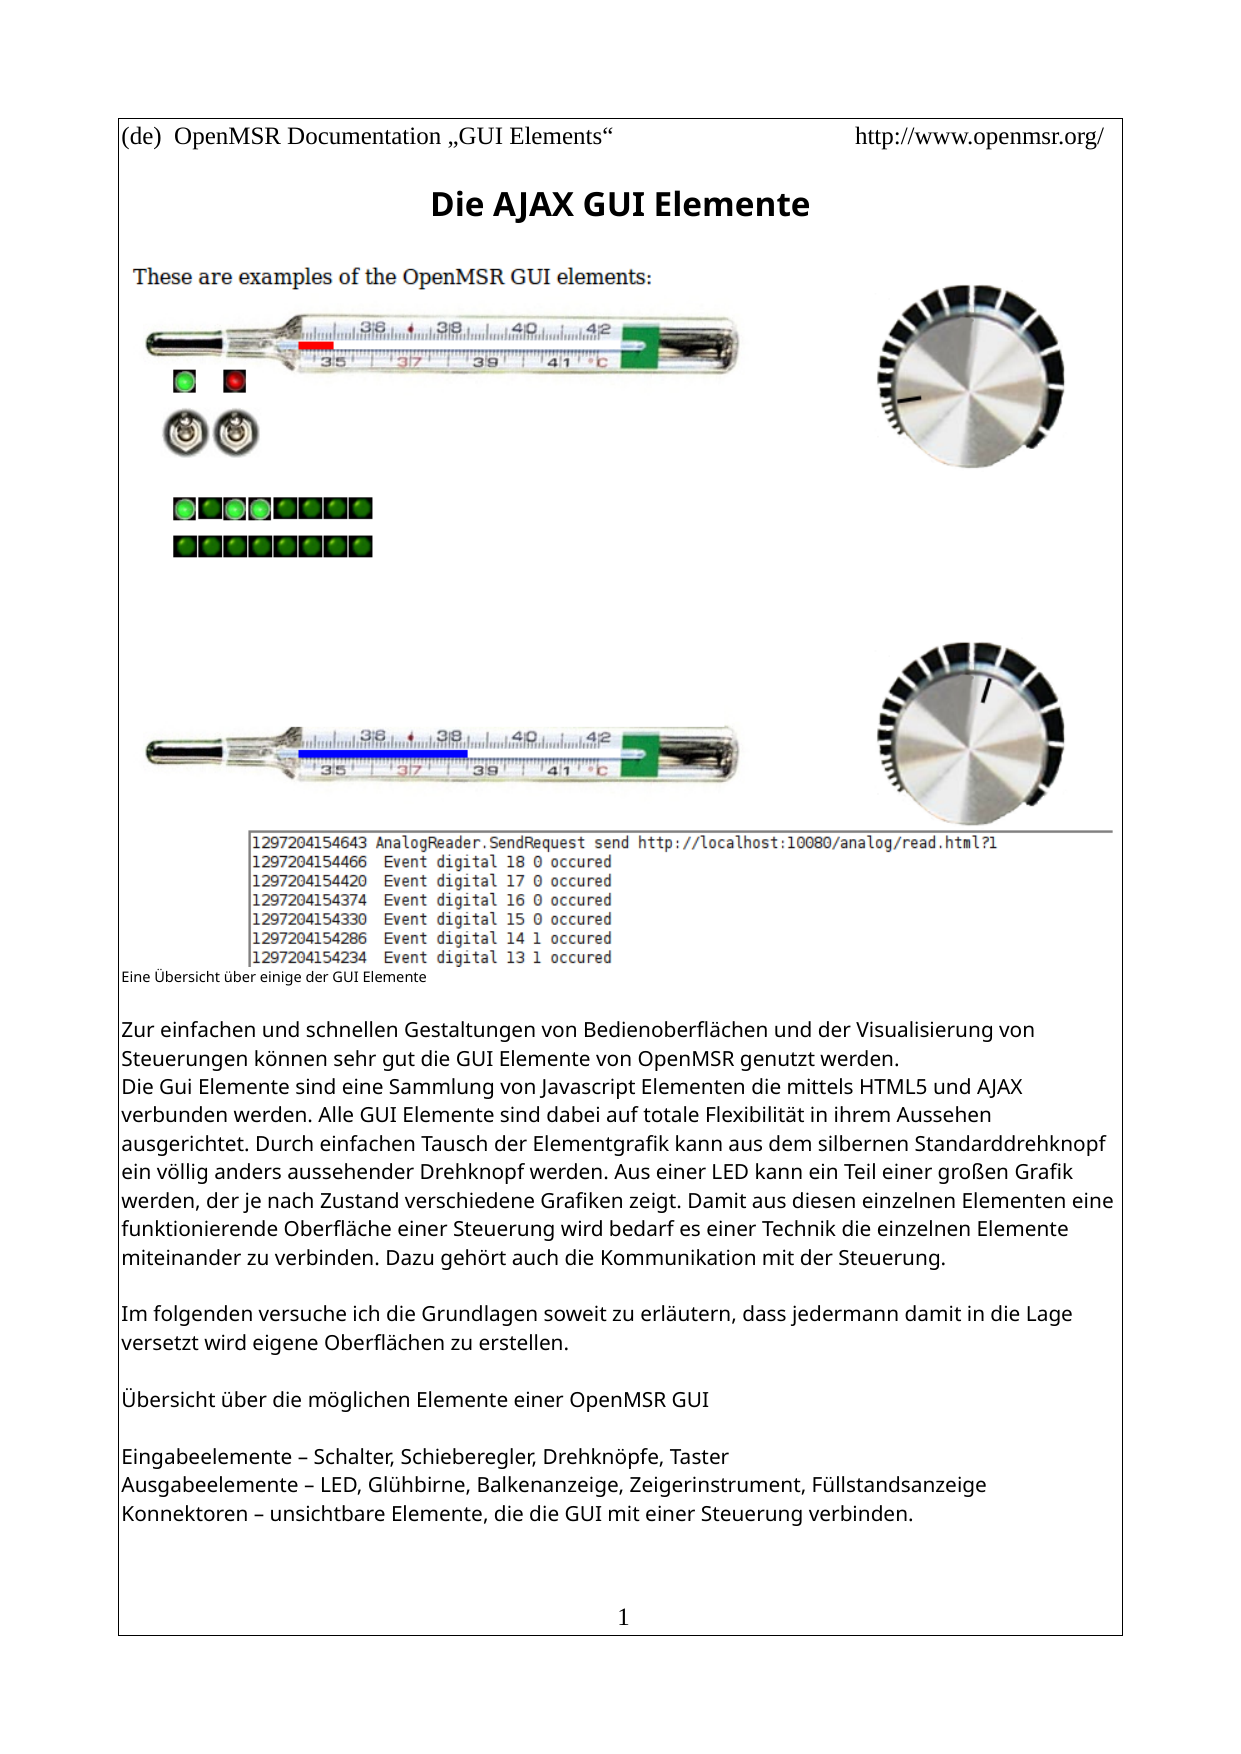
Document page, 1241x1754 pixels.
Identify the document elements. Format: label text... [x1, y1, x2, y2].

text Konnektoren – unsichtbare Elemente, die die GUI mit einer Steuerung verbinden. [121, 1499, 1119, 1527]
text Die Gui Elemente sind eine Sammlung von Javascript Elementen die mittels HTML5 und AJAX verbunden werden. Alle GUI Elemente sind dabei auf totale Flexibilität in ihrem Aussehen ausgerichtet. Durch einfachen Tausch der Elementgrafik kann aus dem silbernen Standarddrehknopf ein völlig anders aussehender Drehknopf werden. Aus einer LED kann ein Teil einer großen Grafik werden, der je nach Zustand verschiedene Grafiken zeigt. Damit aus diesen einzelnen Elementen eine funktionierende Oberfläche einer Steuerung wird bedarf es einer Technik die einzelnen Elemente miteinander zu verbinden. Dazu gehört auch die Kommunikation mit der Steuerung. [121, 1072, 1119, 1271]
text Eine Übersicht über einige der GUI Elemente Zur einfachen und schnellen Gestaltungen von Bedienoberflächen und der Visualisierung von Steuerungen können sehr gut die GUI Elemente von OpenMSR genutzt werden. [121, 255, 1119, 1072]
text Im folgenden versuche ich die Grundlagen soweit zu erläutern, dass jedermann damit in die Lage versetzt wird eigene Oberflächen zu erstellen. [121, 1299, 1119, 1356]
text Die AJAX GUI Elemente [121, 181, 1119, 227]
text Ausgabeelemente – LED, Glühbirne, Balkenanzeige, Zeigerinstrument, Füllstandsanzeige [121, 1470, 1119, 1499]
text Übersicht über die möglichen Elemente einer OpenMSR GUI Eingabeelemente – Schalter, Schieberegler, Drehknöpfe, Taster [121, 1385, 1119, 1470]
picture [127, 255, 1113, 967]
